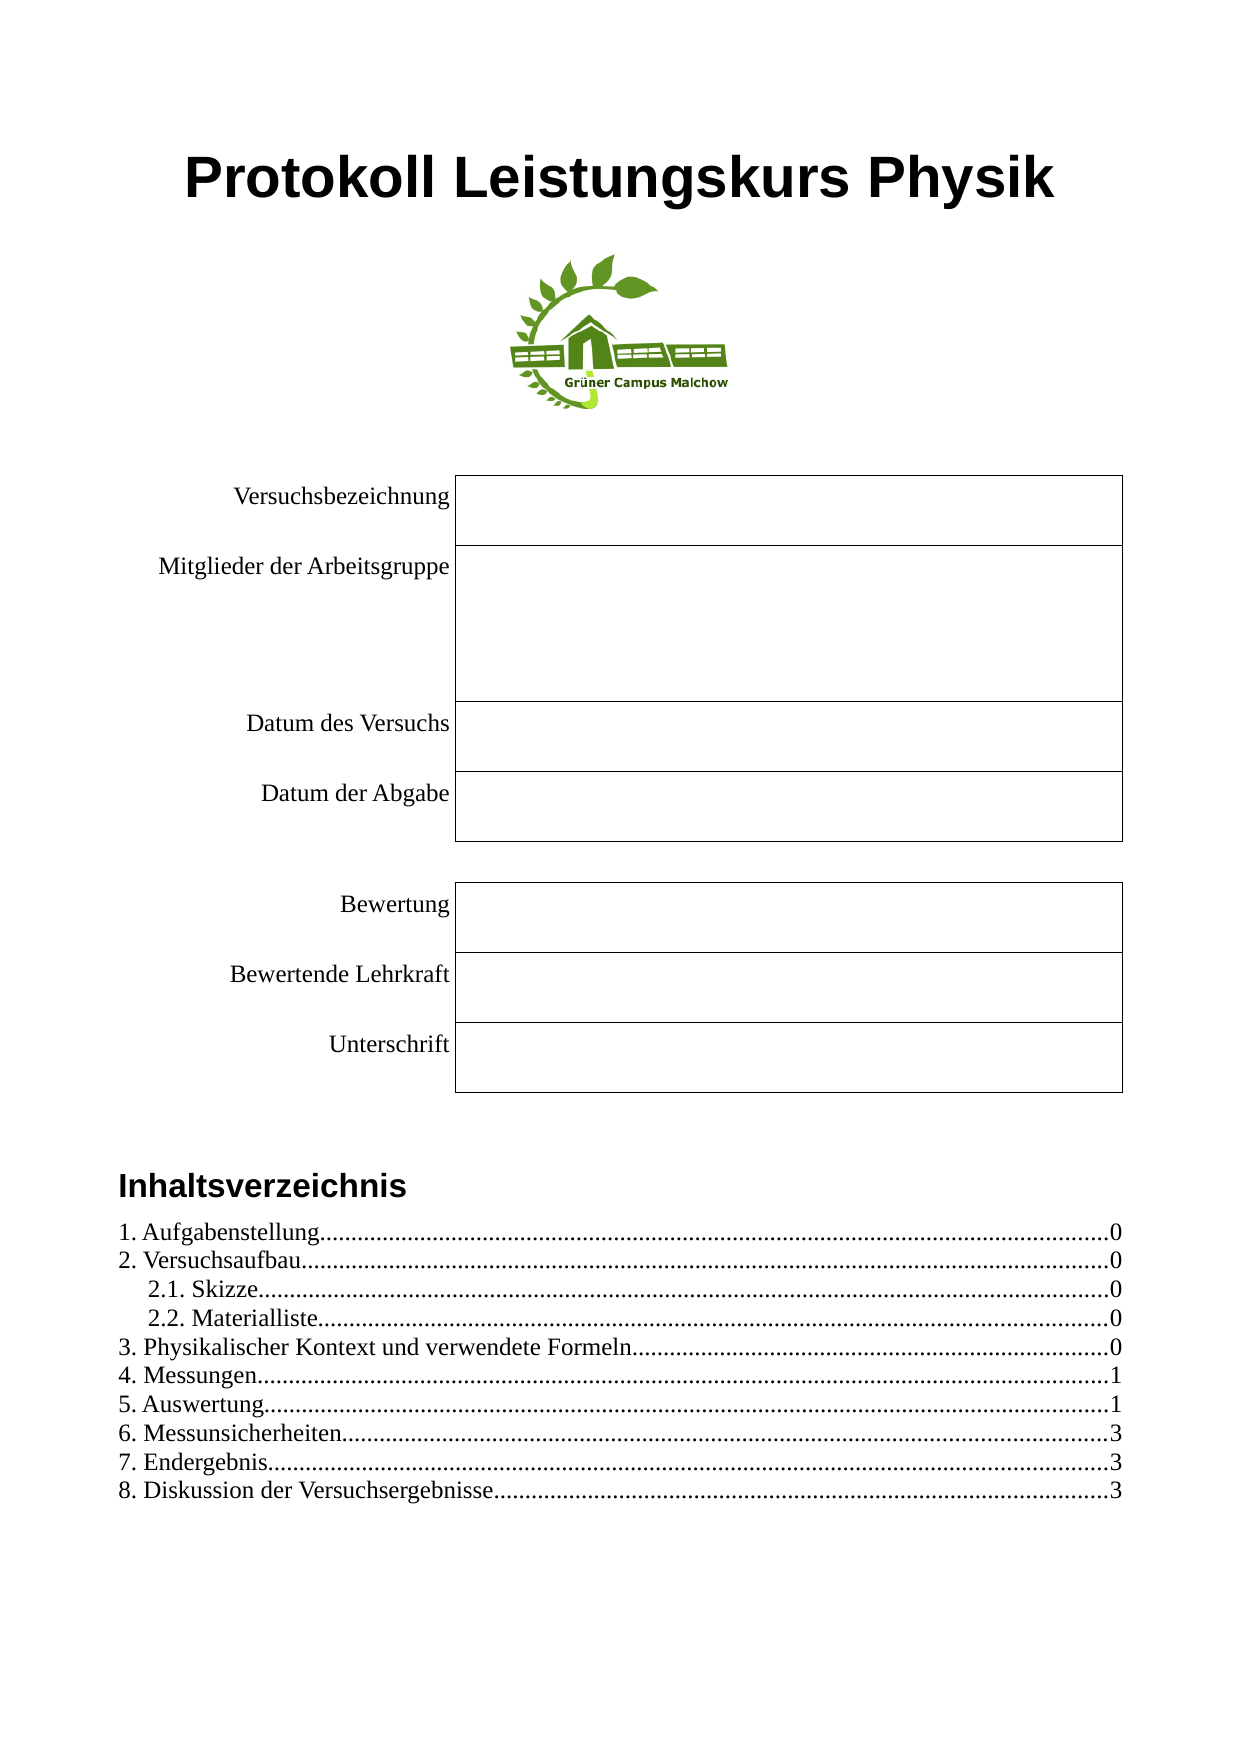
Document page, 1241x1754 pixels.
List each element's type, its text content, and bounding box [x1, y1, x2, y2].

table_cell [456, 546, 1122, 701]
table_cell Datum des Versuchs [118, 701, 455, 771]
text 3. Physikalischer Kontext und verwendete Formeln 0 [118, 1332, 1122, 1361]
table_cell Bewertung [118, 882, 455, 952]
table_cell [456, 883, 1122, 952]
table_cell [456, 953, 1122, 1022]
text 2.1. Skizze 0 [148, 1274, 1122, 1303]
text 1. Aufgabenstellung 0 [118, 1217, 1122, 1246]
table_cell [118, 841, 455, 882]
text 2. Versuchsaufbau 0 [118, 1246, 1122, 1274]
table_header [456, 476, 1122, 545]
table_cell Mitglieder der Arbeitsgruppe [118, 545, 455, 701]
table_cell [456, 1023, 1122, 1092]
table_cell Unterschrift [118, 1022, 455, 1092]
text 5. Auswertung 1 [118, 1389, 1122, 1418]
title Protokoll Leistungskurs Physik [118, 143, 1122, 210]
text 8. Diskussion der Versuchsergebnisse 3 [118, 1476, 1122, 1504]
table_cell Bewertende Lehrkraft [118, 952, 455, 1022]
table_cell [456, 702, 1122, 771]
text 2.2. Materialliste 0 [148, 1303, 1122, 1332]
subtitle Inhaltsverzeichnis [118, 1166, 1122, 1204]
text 7. Endergebnis 3 [118, 1447, 1122, 1476]
table_header Versuchsbezeichnung [118, 475, 455, 545]
table_cell Datum der Abgabe [118, 771, 455, 841]
text 4. Messungen 1 [118, 1361, 1122, 1389]
table_cell [455, 842, 1123, 882]
table_cell [456, 772, 1122, 841]
text 6. Messunsicherheiten 3 [118, 1418, 1122, 1447]
picture [493, 241, 748, 423]
